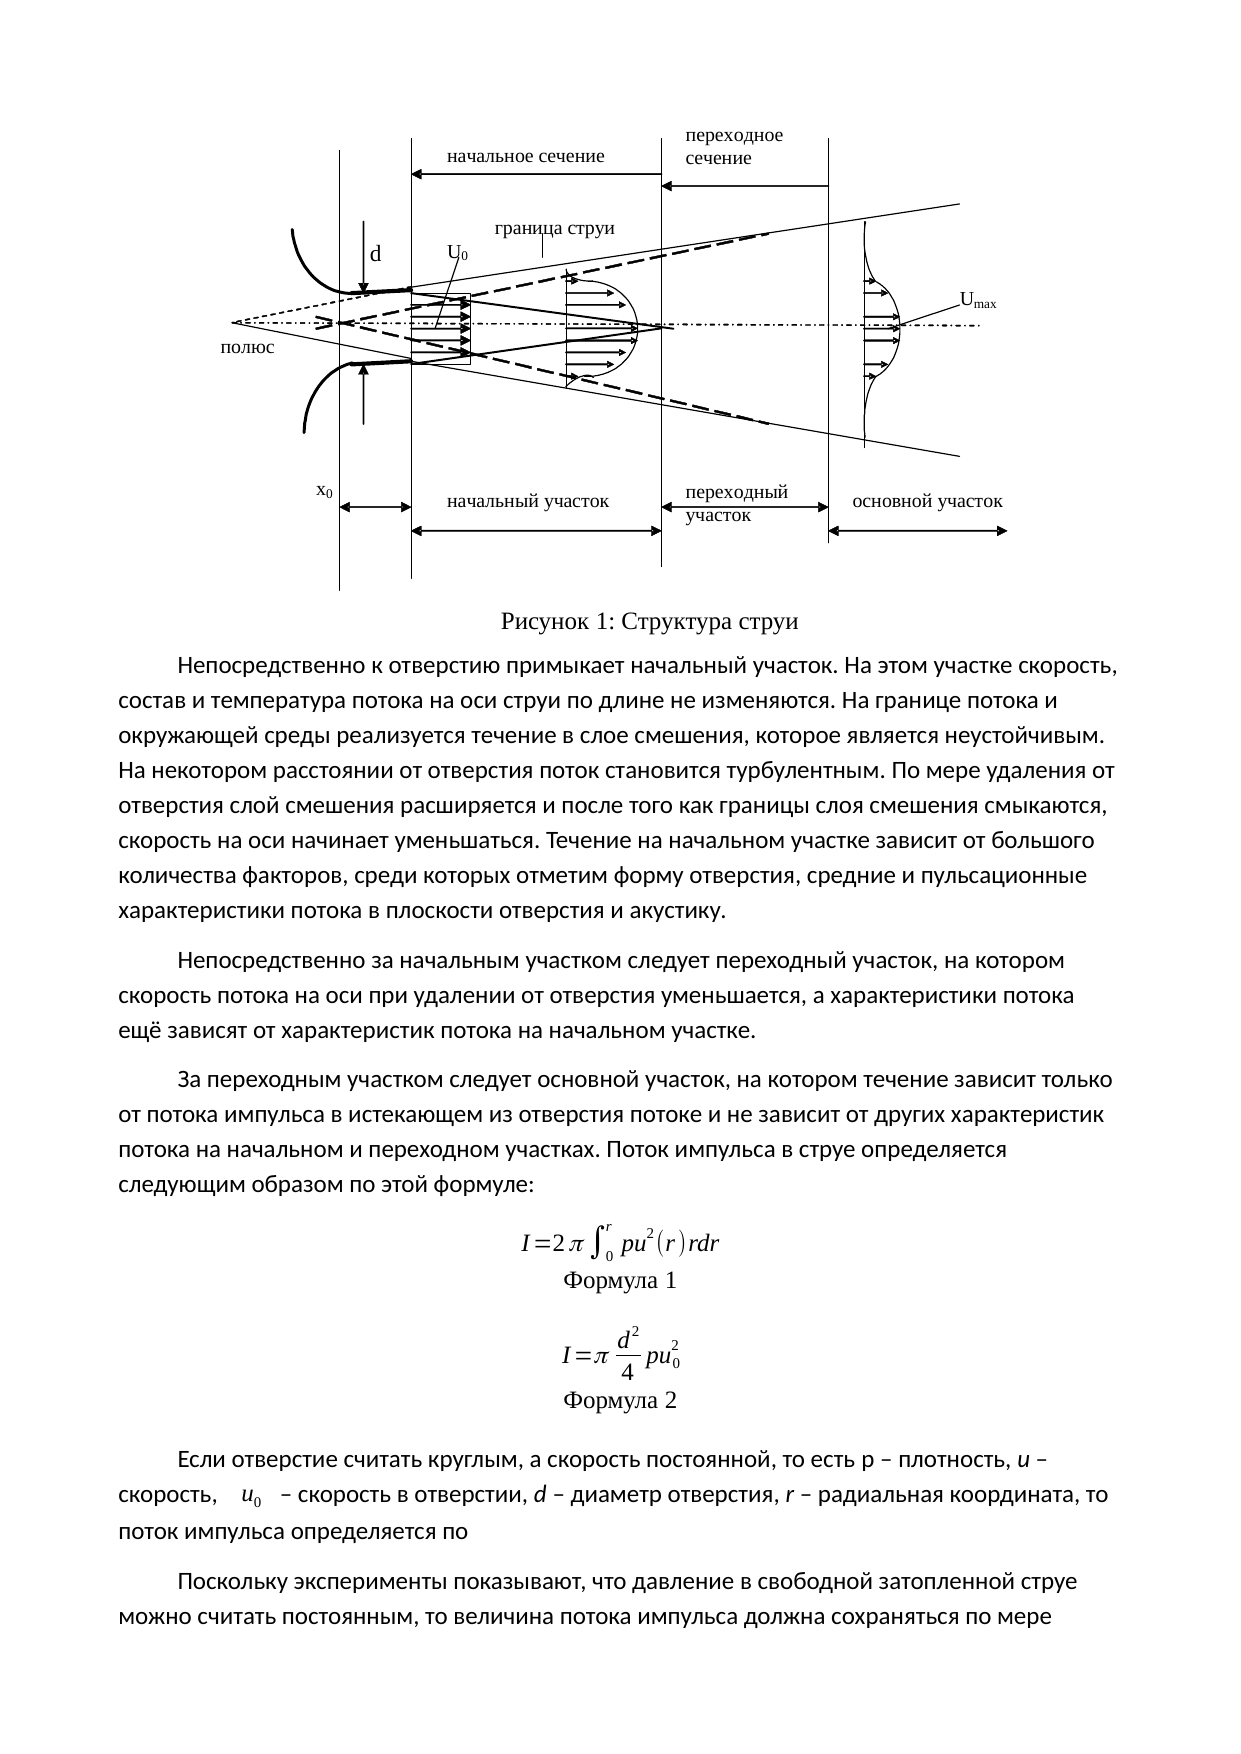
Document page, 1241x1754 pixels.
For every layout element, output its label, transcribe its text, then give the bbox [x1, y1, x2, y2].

text Непосредственно к отверстию примыкает начальный участок. На этом участке скорость, состав и температура потока на оси струи по длине не изменяются. На границе потока и окружающей среды реализуется течение в слое смешения, которое является неустойчивым. На некотором расстоянии от отверстия поток становится турбулентным. По мере удаления от отверстия слой смешения расширяется и после того как границы слоя смешения смыкаются, скорость на оси начинает уменьшаться. Течение на начальном участке зависит от большого количества факторов, среди которых отметим форму отверстия, средние и пульсационные характеристики потока в плоскости отверстия и акустику. [118, 649, 1122, 925]
text Непосредственно за начальным участком следует переходный участок, на котором скорость потока на оси при удалении от отверстия уменьшается, а характеристики потока ещё зависят от характеристик потока на начальном участке. [118, 944, 1122, 1044]
text Формула 1 [118, 1265, 1122, 1294]
text Рисунок 1: Структура струи [118, 118, 1122, 635]
text Если отверстие считать круглым, а скорость постоянной, то есть p – плотность, u – скорость, – скорость в отверстии, d – диаметр отверстия, r – радиальная координата, то поток импульса определяется по [118, 1443, 1122, 1546]
text За переходным участком следует основной участок, на котором течение зависит только от потока импульса в истекающем из отверстия потоке и не зависит от других характеристик потока на начальном и переходном участках. Поток импульса в струе определяется следующим образом по этой формуле: [118, 1063, 1122, 1199]
text Формула 2 [118, 1323, 1122, 1414]
text Поскольку эксперименты показывают, что давление в свободной затопленной струе можно считать постоянным, то величина потока импульса должна сохраняться по мере [118, 1565, 1122, 1631]
